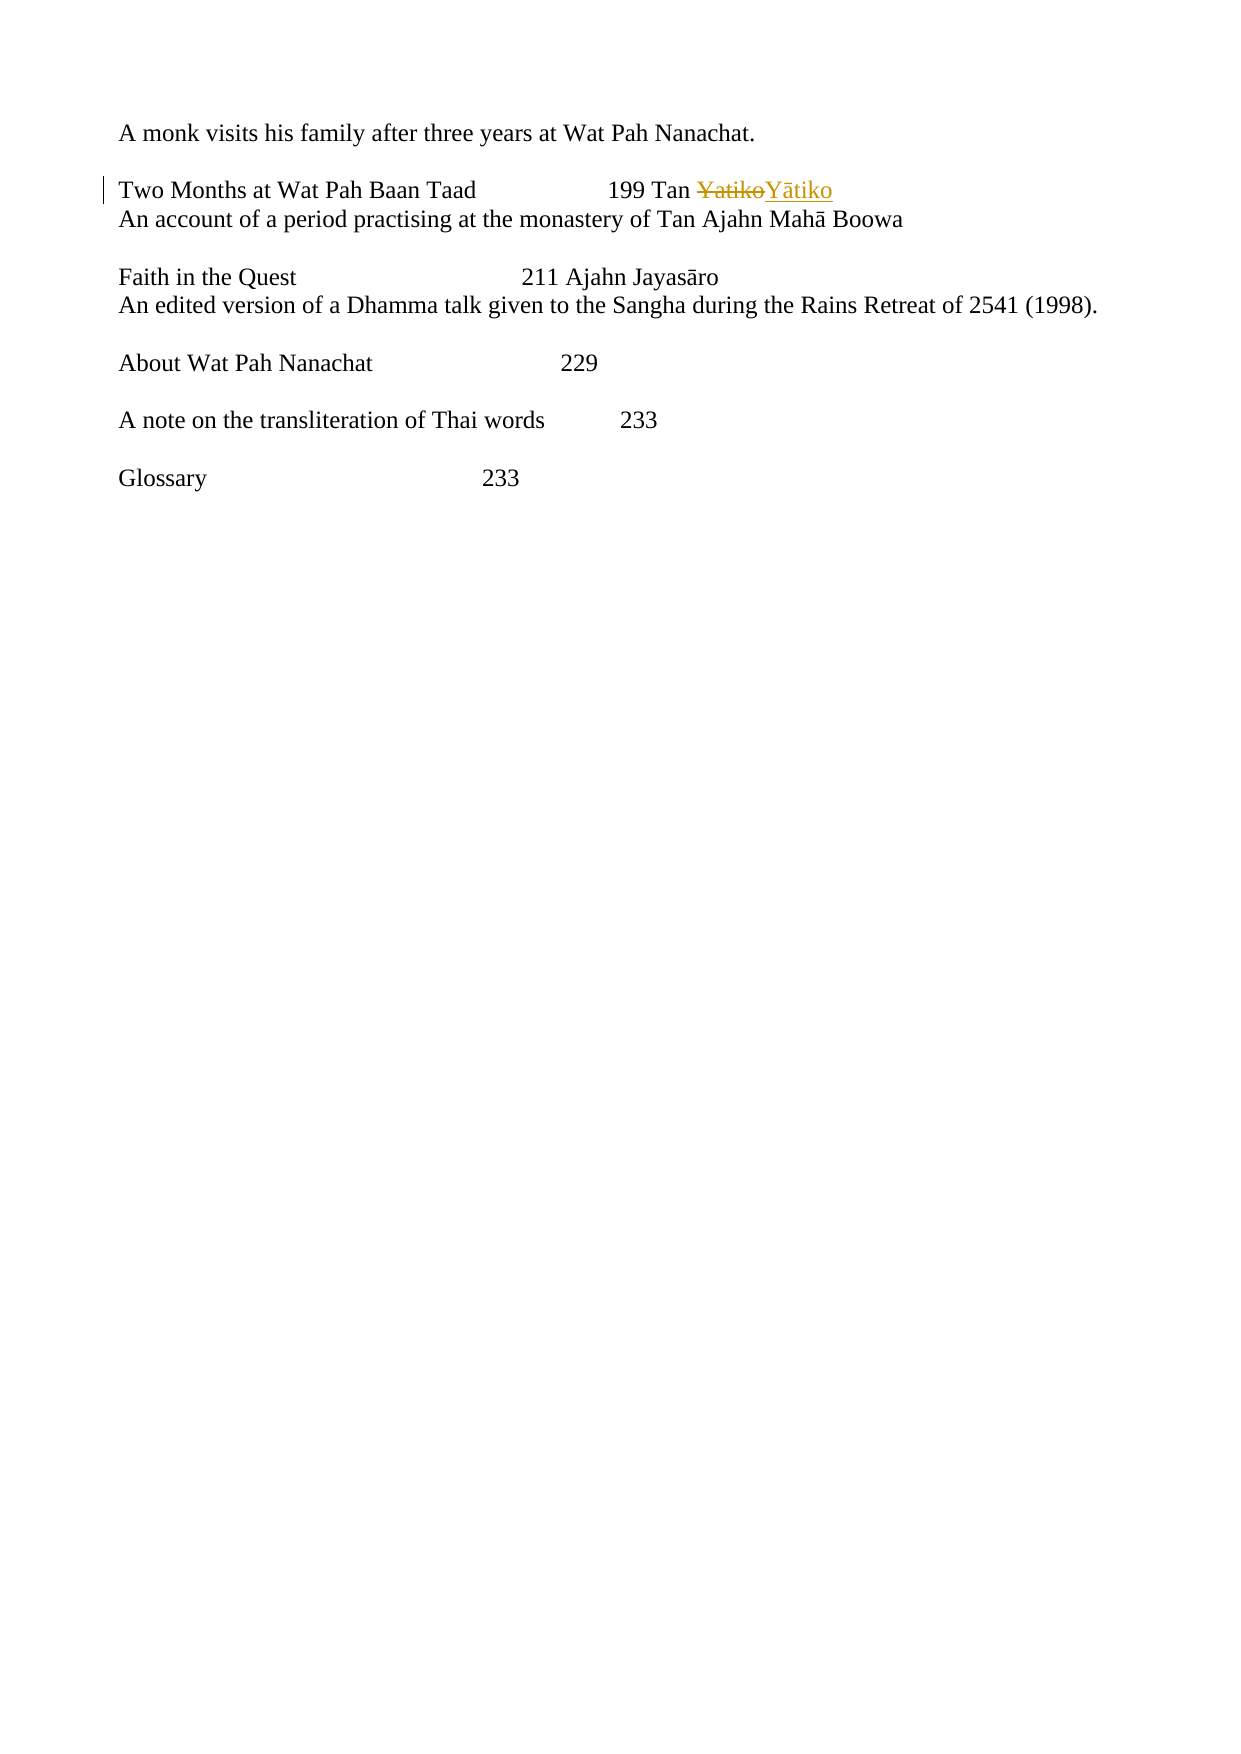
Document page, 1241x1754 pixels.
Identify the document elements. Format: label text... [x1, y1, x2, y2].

text Faith in the Quest 211 Ajahn Jayasāro [118, 262, 1122, 291]
text A monk visits his family after three years at Wat Pah Nanachat. [118, 118, 1122, 147]
text About Wat Pah Nanachat 229 [118, 348, 1122, 377]
text ﻿ [118, 521, 1122, 549]
text Two Months at Wat Pah Baan Taad 199 Tan Yātiko [118, 176, 1122, 204]
text A note on the transliteration of Thai words 233 [118, 406, 1122, 434]
text An edited version of a Dhamma talk given to the Sangha during the Rains Retreat of 2541 (1998). [118, 291, 1122, 319]
text Glossary 233 [118, 463, 1122, 492]
text An account of a period practising at the monastery of Tan Ajahn Mahā Boowa [118, 204, 1122, 233]
